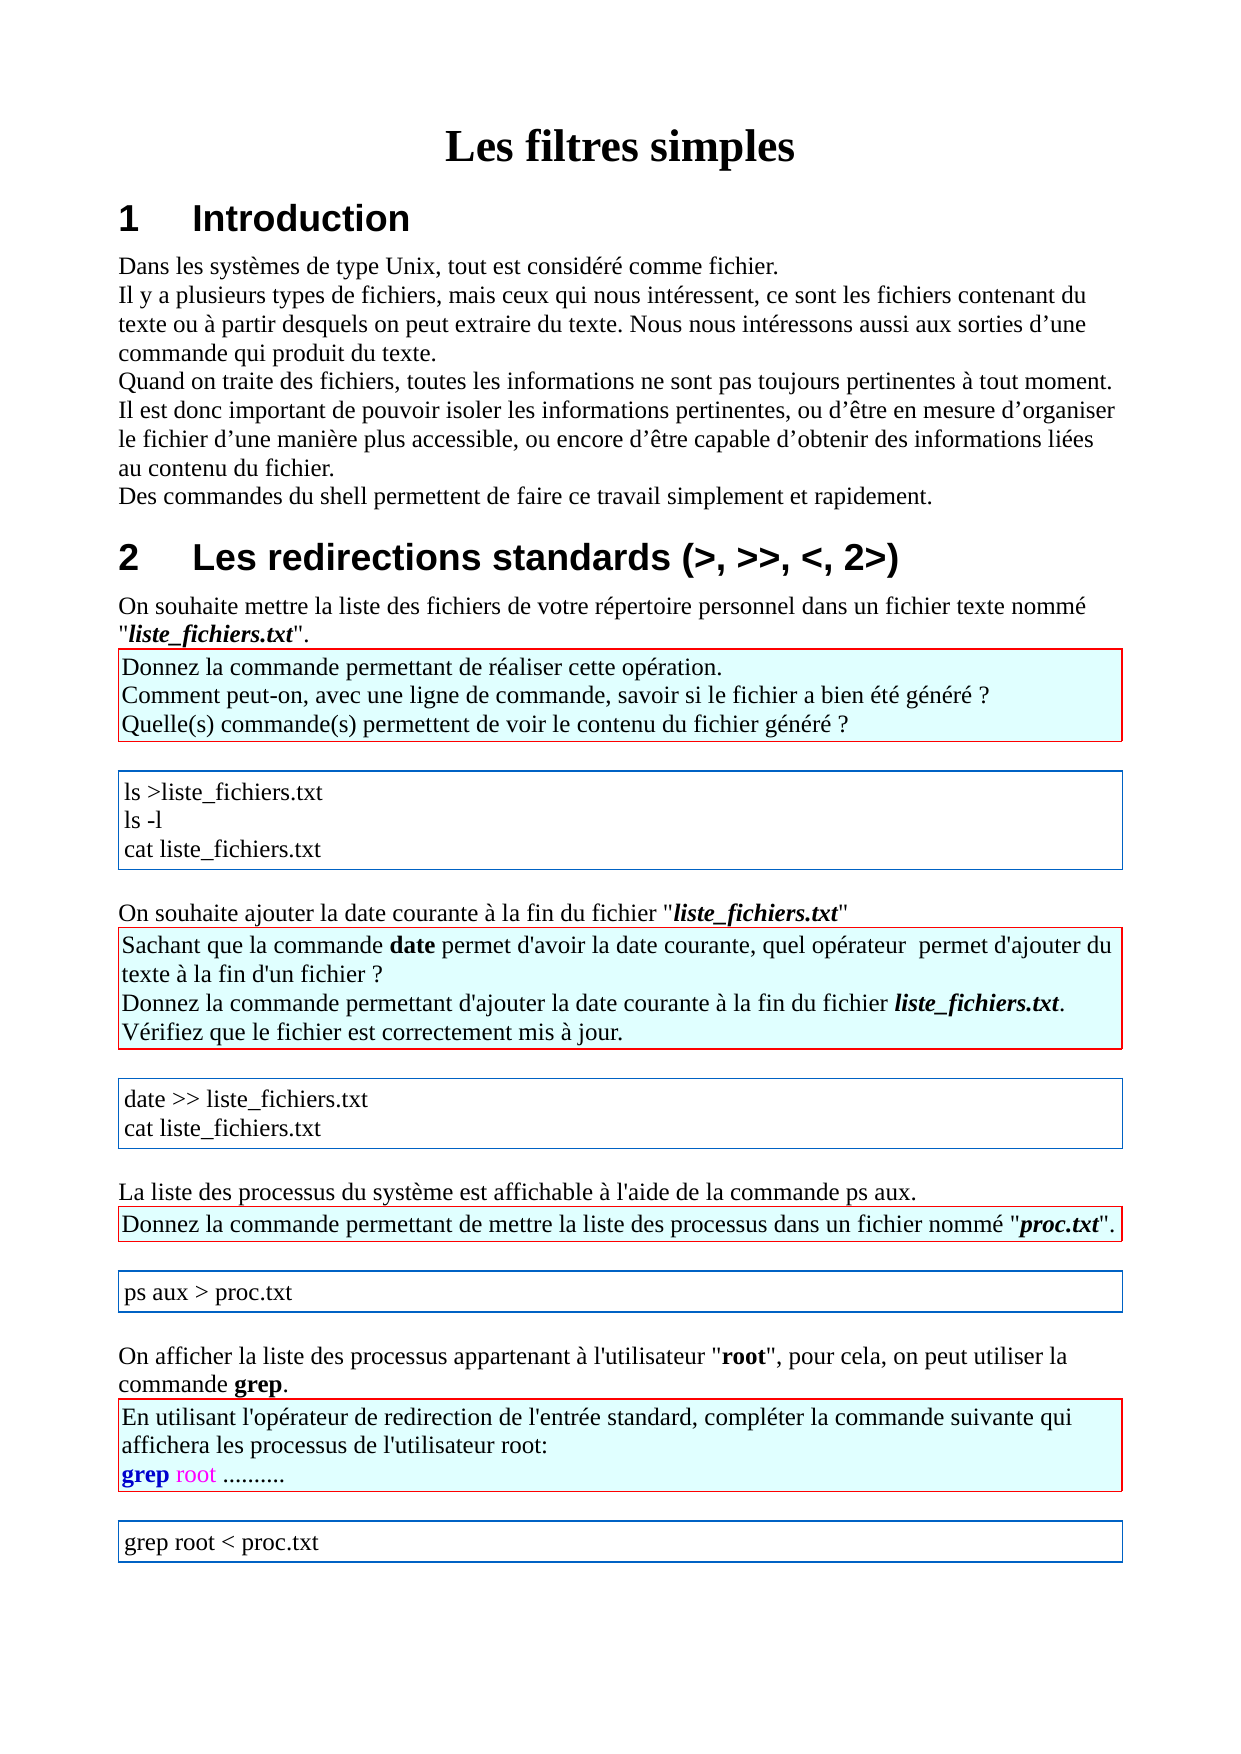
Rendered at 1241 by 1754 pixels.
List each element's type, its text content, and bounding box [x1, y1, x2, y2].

table_header date >> liste_fichiers.txt cat liste_fichiers.txt [119, 1079, 1122, 1147]
table_header grep root < proc.txt [119, 1522, 1122, 1561]
subtitle Introduction [118, 196, 1122, 239]
text Quelle(s) commande(s) permettent de voir le contenu du fichier généré ? [119, 706, 1121, 741]
text Comment peut-on, avec une ligne de commande, savoir si le fichier a bien été généré ? [119, 677, 1121, 706]
text Il y a plusieurs types de fichiers, mais ceux qui nous intéressent, ce sont les fichiers contenant du texte ou à partir desquels on peut extraire du texte. Nous nous intéressons aussi aux sorties d’une commande qui produit du texte. [118, 280, 1122, 366]
text La liste des processus du système est affichable à l'aide de la commande ps aux. [118, 1177, 1122, 1206]
text Quand on traite des fichiers, toutes les informations ne sont pas toujours pertinentes à tout moment. [118, 366, 1122, 395]
text Les filtres simples [118, 118, 1122, 171]
table_header ps aux > proc.txt [119, 1272, 1122, 1311]
text Donnez la commande permettant d'ajouter la date courante à la fin du fichier liste_fichiers.txt. [119, 984, 1121, 1013]
text Dans les systèmes de type Unix, tout est considéré comme fichier. [118, 251, 1122, 280]
table_header ls >liste_fichiers.txt ls -l cat liste_fichiers.txt [119, 772, 1122, 869]
text Sachant que la commande date permet d'avoir la date courante, quel opérateur permet d'ajouter du texte à la fin d'un fichier ? [119, 928, 1121, 984]
subtitle Les redirections standards (>, >>, <, 2>) [118, 535, 1122, 578]
text Des commandes du shell permettent de faire ce travail simplement et rapidement. [118, 481, 1122, 510]
text Donnez la commande permettant de mettre la liste des processus dans un fichier nommé "proc.txt". [119, 1207, 1121, 1241]
text On souhaite mettre la liste des fichiers de votre répertoire personnel dans un fichier texte nommé "liste_fichiers.txt". [118, 591, 1122, 648]
text Donnez la commande permettant de réaliser cette opération. [119, 650, 1121, 677]
text grep root .......... [119, 1456, 1121, 1491]
text En utilisant l'opérateur de redirection de l'entrée standard, compléter la commande suivante qui affichera les processus de l'utilisateur root: [119, 1400, 1121, 1456]
text Vérifiez que le fichier est correctement mis à jour. [119, 1013, 1121, 1048]
text On afficher la liste des processus appartenant à l'utilisateur "root", pour cela, on peut utiliser la commande grep. [118, 1341, 1122, 1398]
text Il est donc important de pouvoir isoler les informations pertinentes, ou d’être en mesure d’organiser le fichier d’une manière plus accessible, ou encore d’être capable d’obtenir des informations liées au contenu du fichier. [118, 395, 1122, 481]
text On souhaite ajouter la date courante à la fin du fichier "liste_fichiers.txt" [118, 898, 1122, 927]
